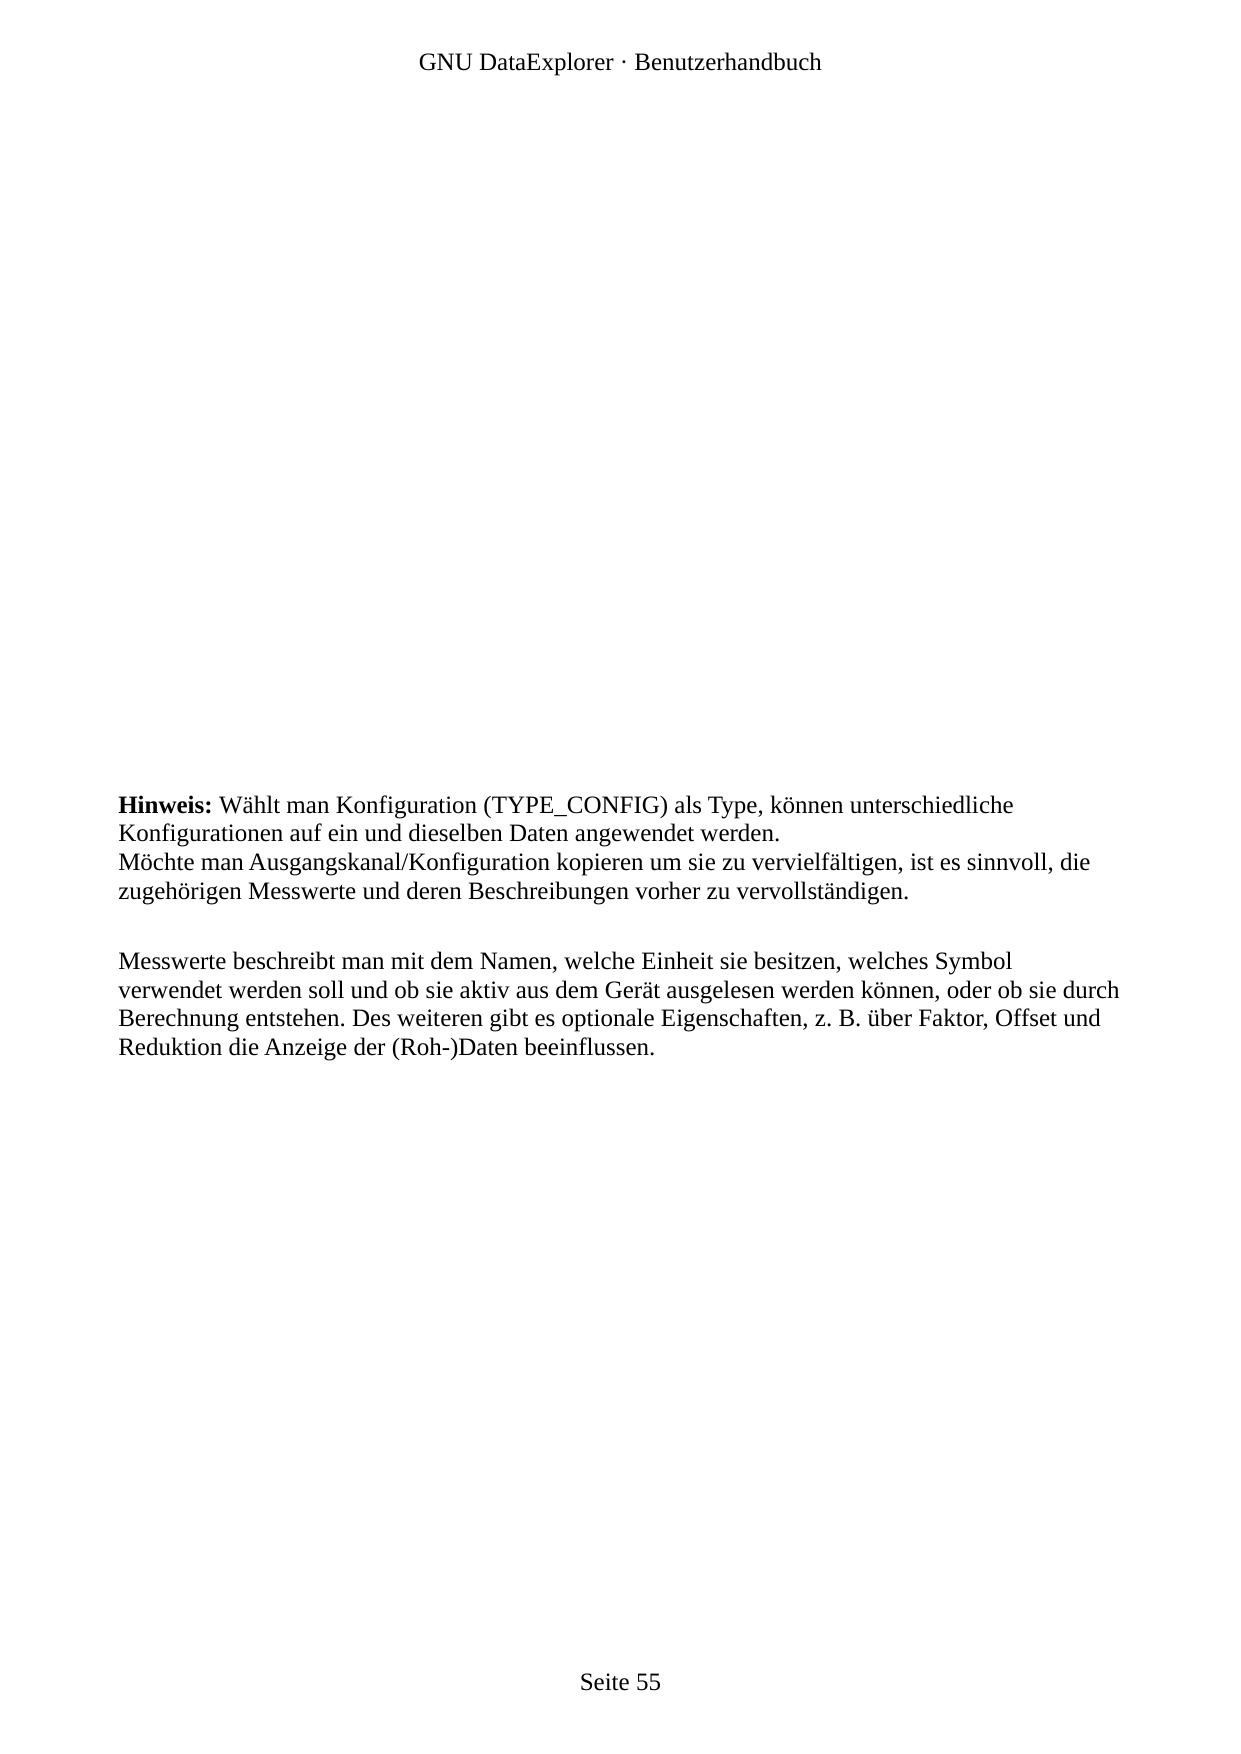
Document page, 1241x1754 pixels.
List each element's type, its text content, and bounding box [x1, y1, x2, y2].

text Messwerte beschreibt man mit dem Namen, welche Einheit sie besitzen, welches Symbol verwendet werden soll und ob sie aktiv aus dem Gerät ausgelesen werden können, oder ob sie durch Berechnung entstehen. Des weiteren gibt es optionale Eigenschaften, z. B. über Faktor, Offset und Reduktion die Anzeige der (Roh-)Daten beeinflussen. [118, 917, 1122, 1061]
text Hinweis: Wählt man Konfiguration (TYPE_CONFIG) als Type, können unterschiedliche Konfigurationen auf ein und dieselben Daten angewendet werden. Möchte man Ausgangskanal/Konfiguration kopieren um sie zu vervielfältigen, ist es sinnvoll, die zugehörigen Messwerte und deren Beschreibungen vorher zu vervollständigen. [118, 790, 1122, 905]
